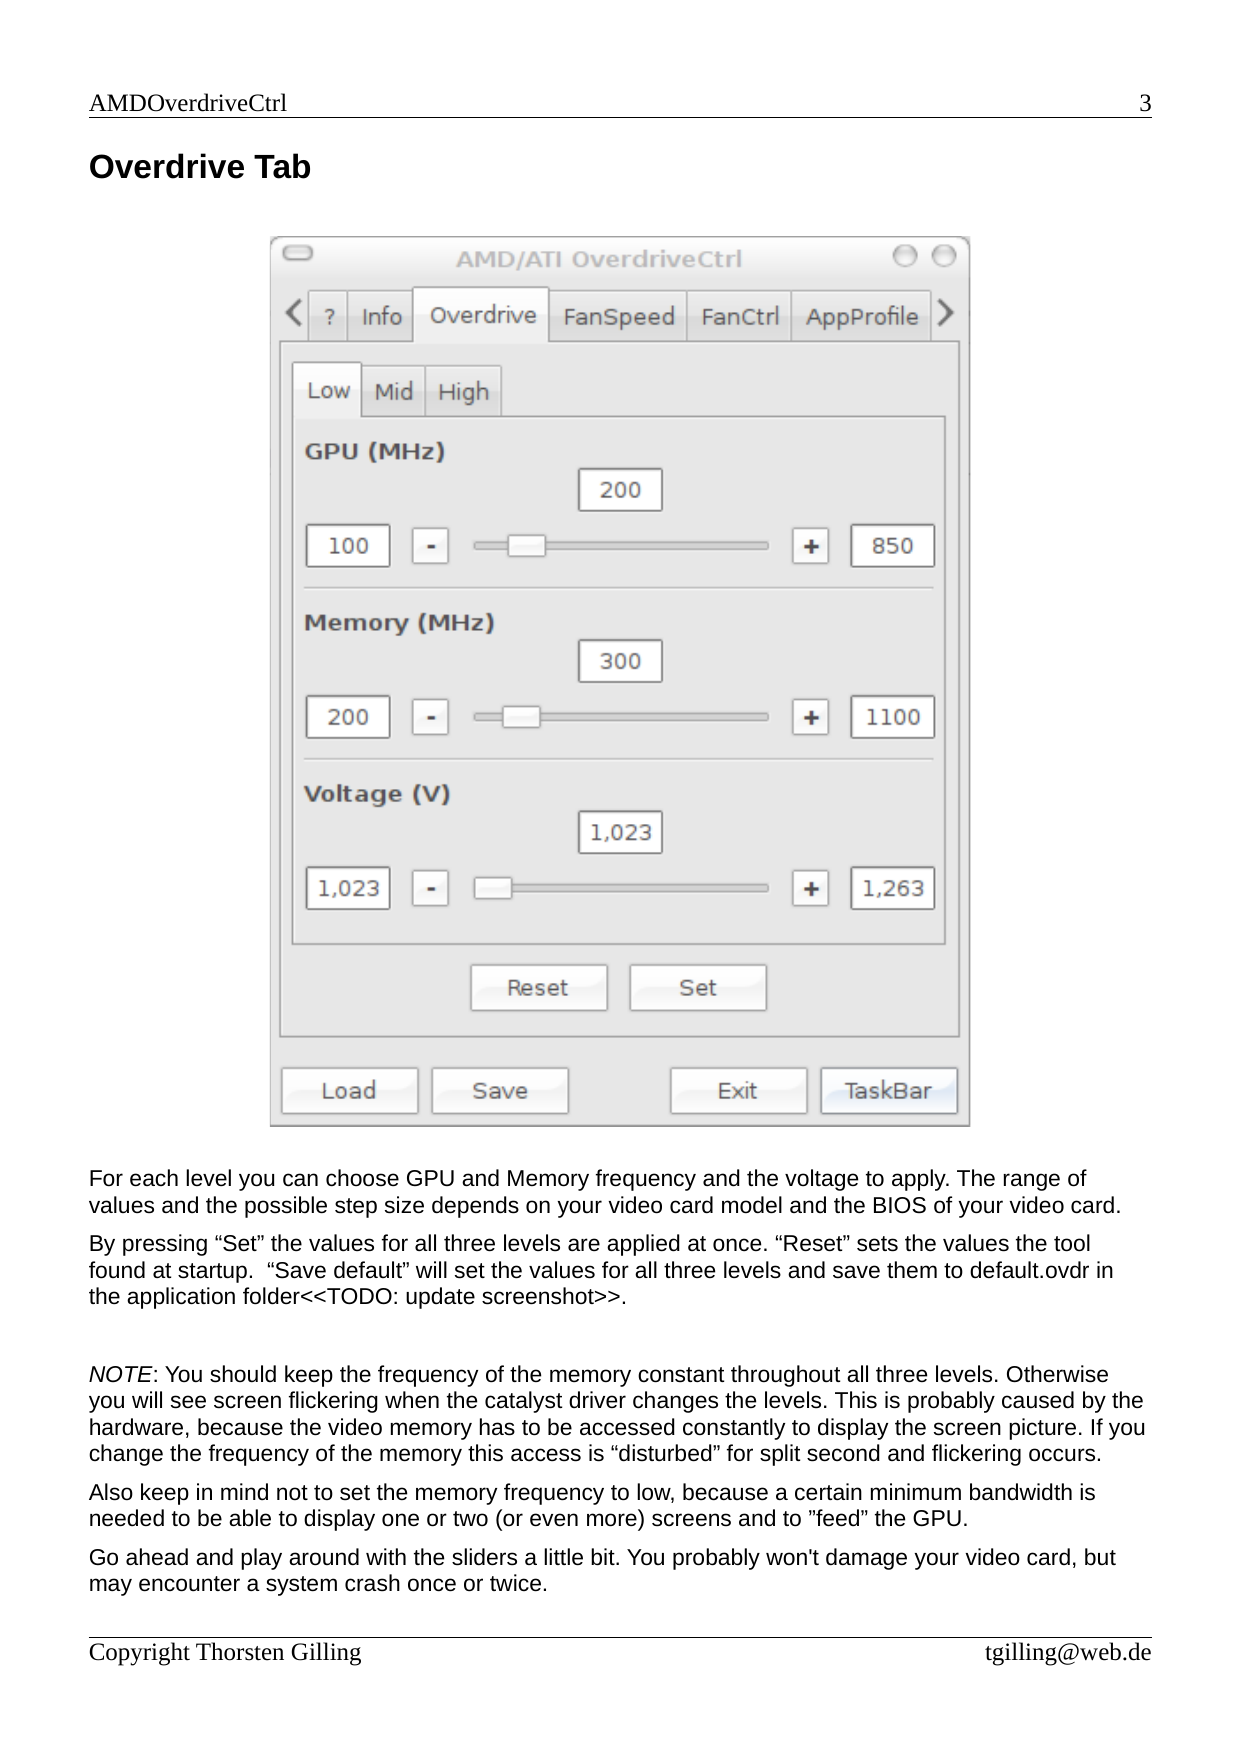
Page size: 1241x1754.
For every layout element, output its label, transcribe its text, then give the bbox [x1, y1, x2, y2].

subtitle Overdrive Tab [88, 147, 1152, 186]
text NOTE: You should keep the frequency of the memory constant throughout all three levels. Otherwise you will see screen flickering when the catalyst driver changes the levels. This is probably caused by the hardware, because the video memory has to be accessed constantly to display the screen picture. If you change the frequency of the memory this access is “disturbed” for split second and flickering occurs. [88, 1361, 1152, 1466]
text Also keep in mind not to set the memory frequency to low, because a certain minimum bandwidth is needed to be able to display one or two (or even more) screens and to ”feed” the GPU. [88, 1479, 1152, 1531]
text Go ahead and play around with the sliders a little bit. You probably won't damage your video card, but may encounter a system crash once or twice. [88, 1544, 1152, 1597]
picture [269, 236, 971, 1127]
text By pressing “Set” the values for all three levels are applied at once. “Reset” sets the values the tool found at startup. “Save default” will set the values for all three levels and save them to default.ovdr in the application folder<<TODO: update screenshot>>. [88, 1230, 1152, 1309]
text For each level you can choose GPU and Memory frequency and the voltage to apply. The range of values and the possible step size depends on your video card model and the BIOS of your video card. [88, 1165, 1152, 1218]
